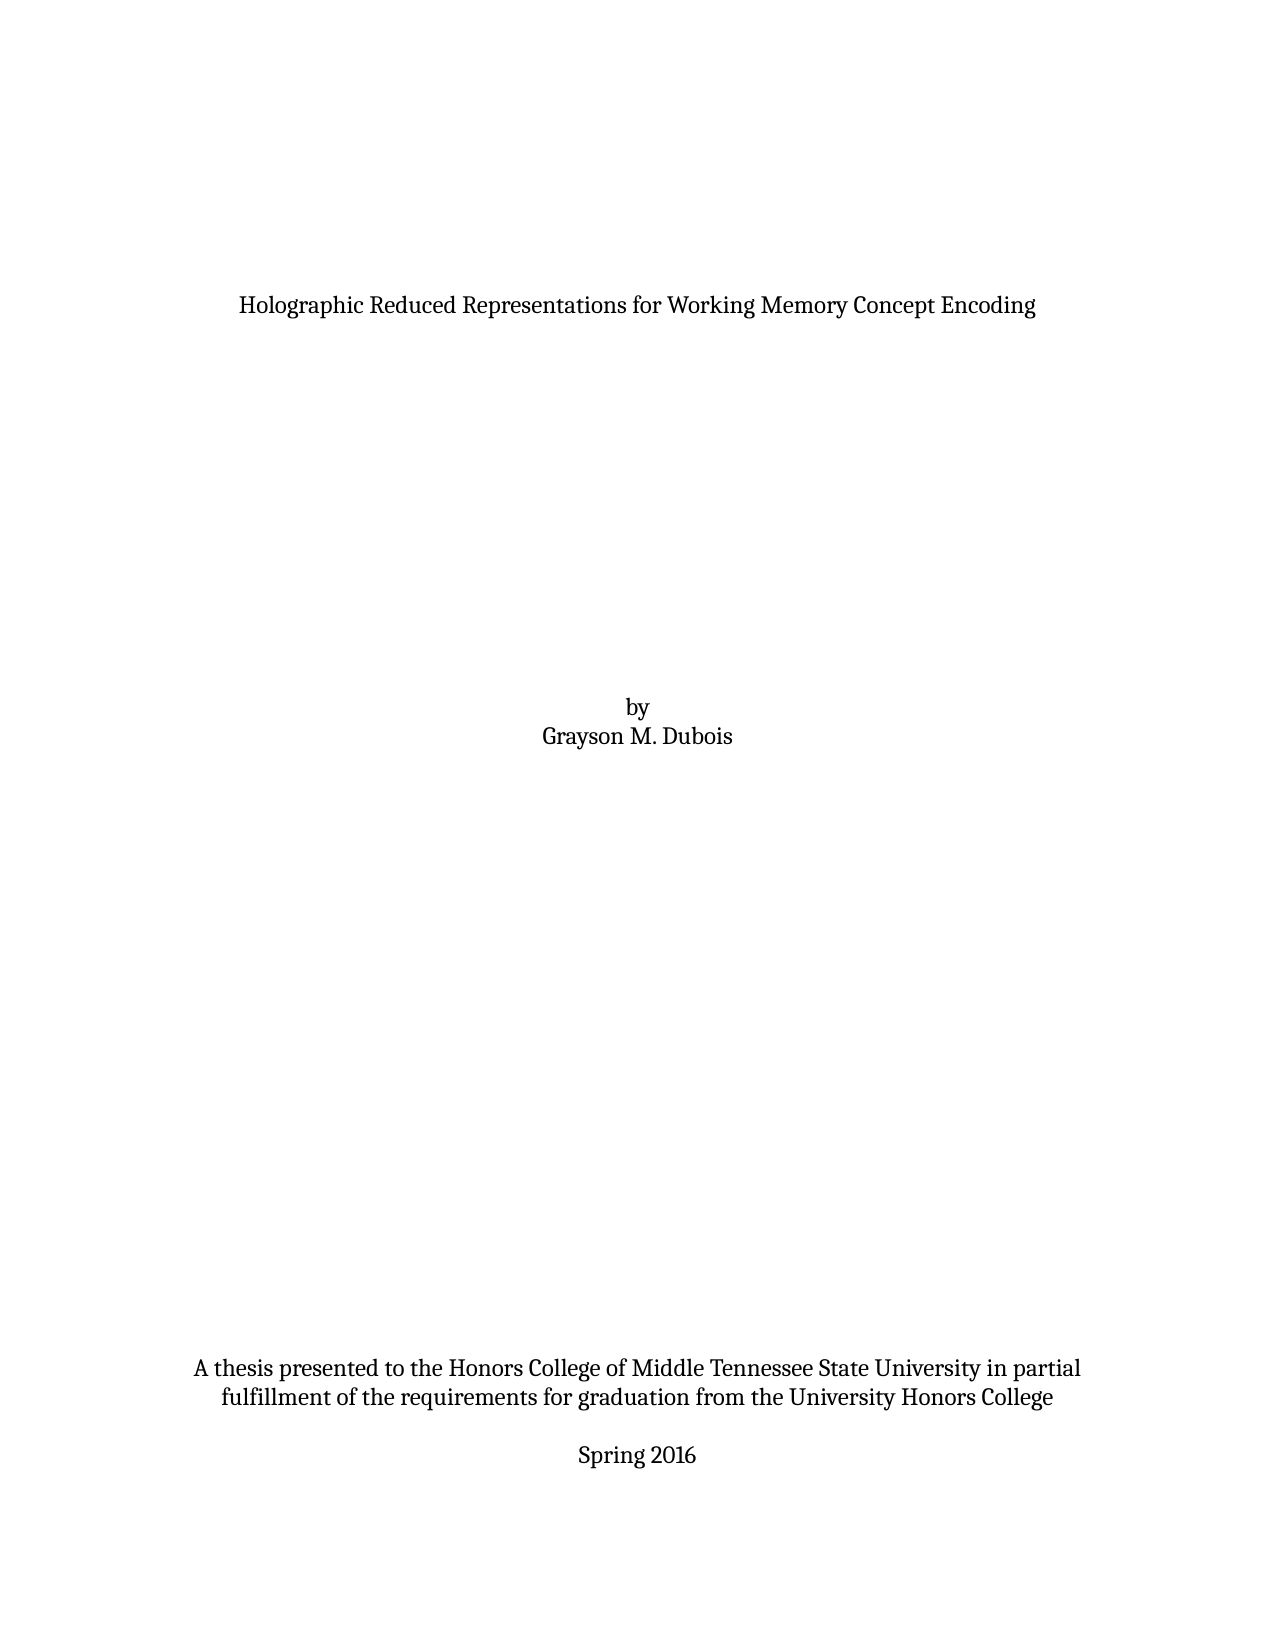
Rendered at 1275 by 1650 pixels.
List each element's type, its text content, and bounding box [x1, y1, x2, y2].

text by [118, 693, 1157, 722]
text Grayson M. Dubois [118, 722, 1157, 751]
text A thesis presented to the Honors College of Middle Tennessee State University in partial [118, 1354, 1157, 1383]
text fulfillment of the requirements for graduation from the University Honors College [118, 1383, 1157, 1412]
text Spring 2016 [118, 1441, 1157, 1469]
text Holographic Reduced Representations for Working Memory Concept Encoding [118, 291, 1157, 319]
